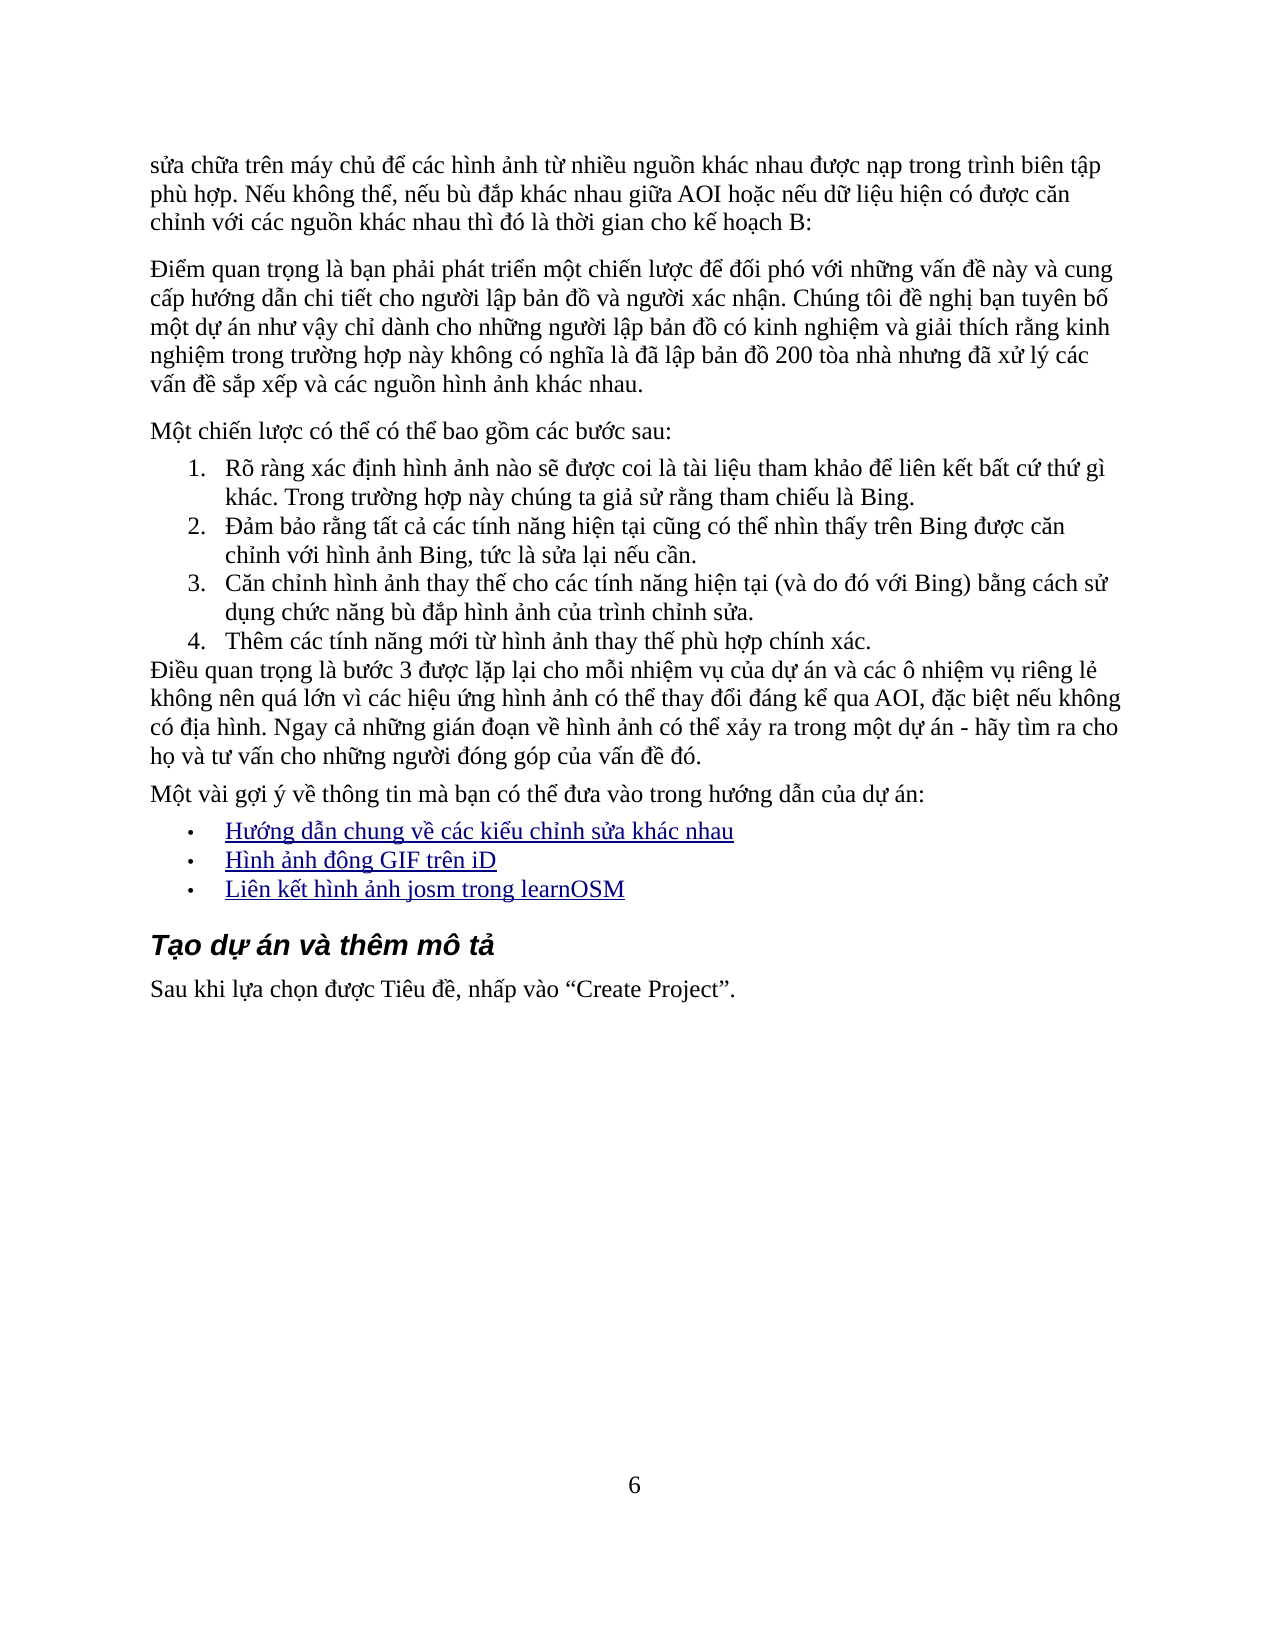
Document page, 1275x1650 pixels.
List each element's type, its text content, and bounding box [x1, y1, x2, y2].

text Sau khi lựa chọn được Tiêu đề, nhấp vào “Create Project”. [150, 974, 1125, 1002]
subtitle Tạo dự án và thêm mô tả [150, 928, 1125, 961]
list Rõ ràng xác định hình ảnh nào sẽ được coi là tài liệu tham khảo để liên kết bất cứ thứ gì khác. Trong trường hợp này chúng ta giả sử rằng tham chiếu là Bing. [187, 453, 1125, 511]
text Một chiến lược có thể có thể bao gồm các bước sau: [150, 416, 1125, 444]
text Điểm quan trọng là bạn phải phát triển một chiến lược để đối phó với những vấn đề này và cung cấp hướng dẫn chi tiết cho người lập bản đồ và người xác nhận. Chúng tôi đề nghị bạn tuyên bố một dự án như vậy chỉ dành cho những người lập bản đồ có kinh nghiệm và giải thích rằng kinh nghiệm trong trường hợp này không có nghĩa là đã lập bản đồ 200 tòa nhà nhưng đã xử lý các vấn đề sắp xếp và các nguồn hình ảnh khác nhau. [150, 254, 1125, 398]
list Hướng dẫn chung về các kiểu chỉnh sửa khác nhau [187, 816, 1125, 845]
text sửa chữa trên máy chủ để các hình ảnh từ nhiều nguồn khác nhau được nạp trong trình biên tập phù hợp. Nếu không thể, nếu bù đắp khác nhau giữa AOI hoặc nếu dữ liệu hiện có được căn chỉnh với các nguồn khác nhau thì đó là thời gian cho kế hoạch B: [150, 150, 1125, 236]
list Đảm bảo rằng tất cả các tính năng hiện tại cũng có thể nhìn thấy trên Bing được căn chỉnh với hình ảnh Bing, tức là sửa lại nếu cần. [187, 511, 1125, 568]
list Hình ảnh động GIF trên iD [187, 845, 1125, 874]
list Thêm các tính năng mới từ hình ảnh thay thế phù hợp chính xác. [187, 626, 1125, 655]
text Điều quan trọng là bước 3 được lặp lại cho mỗi nhiệm vụ của dự án và các ô nhiệm vụ riêng lẻ không nên quá lớn vì các hiệu ứng hình ảnh có thể thay đổi đáng kể qua AOI, đặc biệt nếu không có địa hình. Ngay cả những gián đoạn về hình ảnh có thể xảy ra trong một dự án - hãy tìm ra cho họ và tư vấn cho những người đóng góp của vấn đề đó. [150, 655, 1125, 770]
text Một vài gợi ý về thông tin mà bạn có thể đưa vào trong hướng dẫn của dự án: [150, 779, 1125, 807]
list Liên kết hình ảnh josm trong learnOSM [187, 874, 1125, 903]
list Căn chỉnh hình ảnh thay thế cho các tính năng hiện tại (và do đó với Bing) bằng cách sử dụng chức năng bù đắp hình ảnh của trình chỉnh sửa. [187, 568, 1125, 626]
